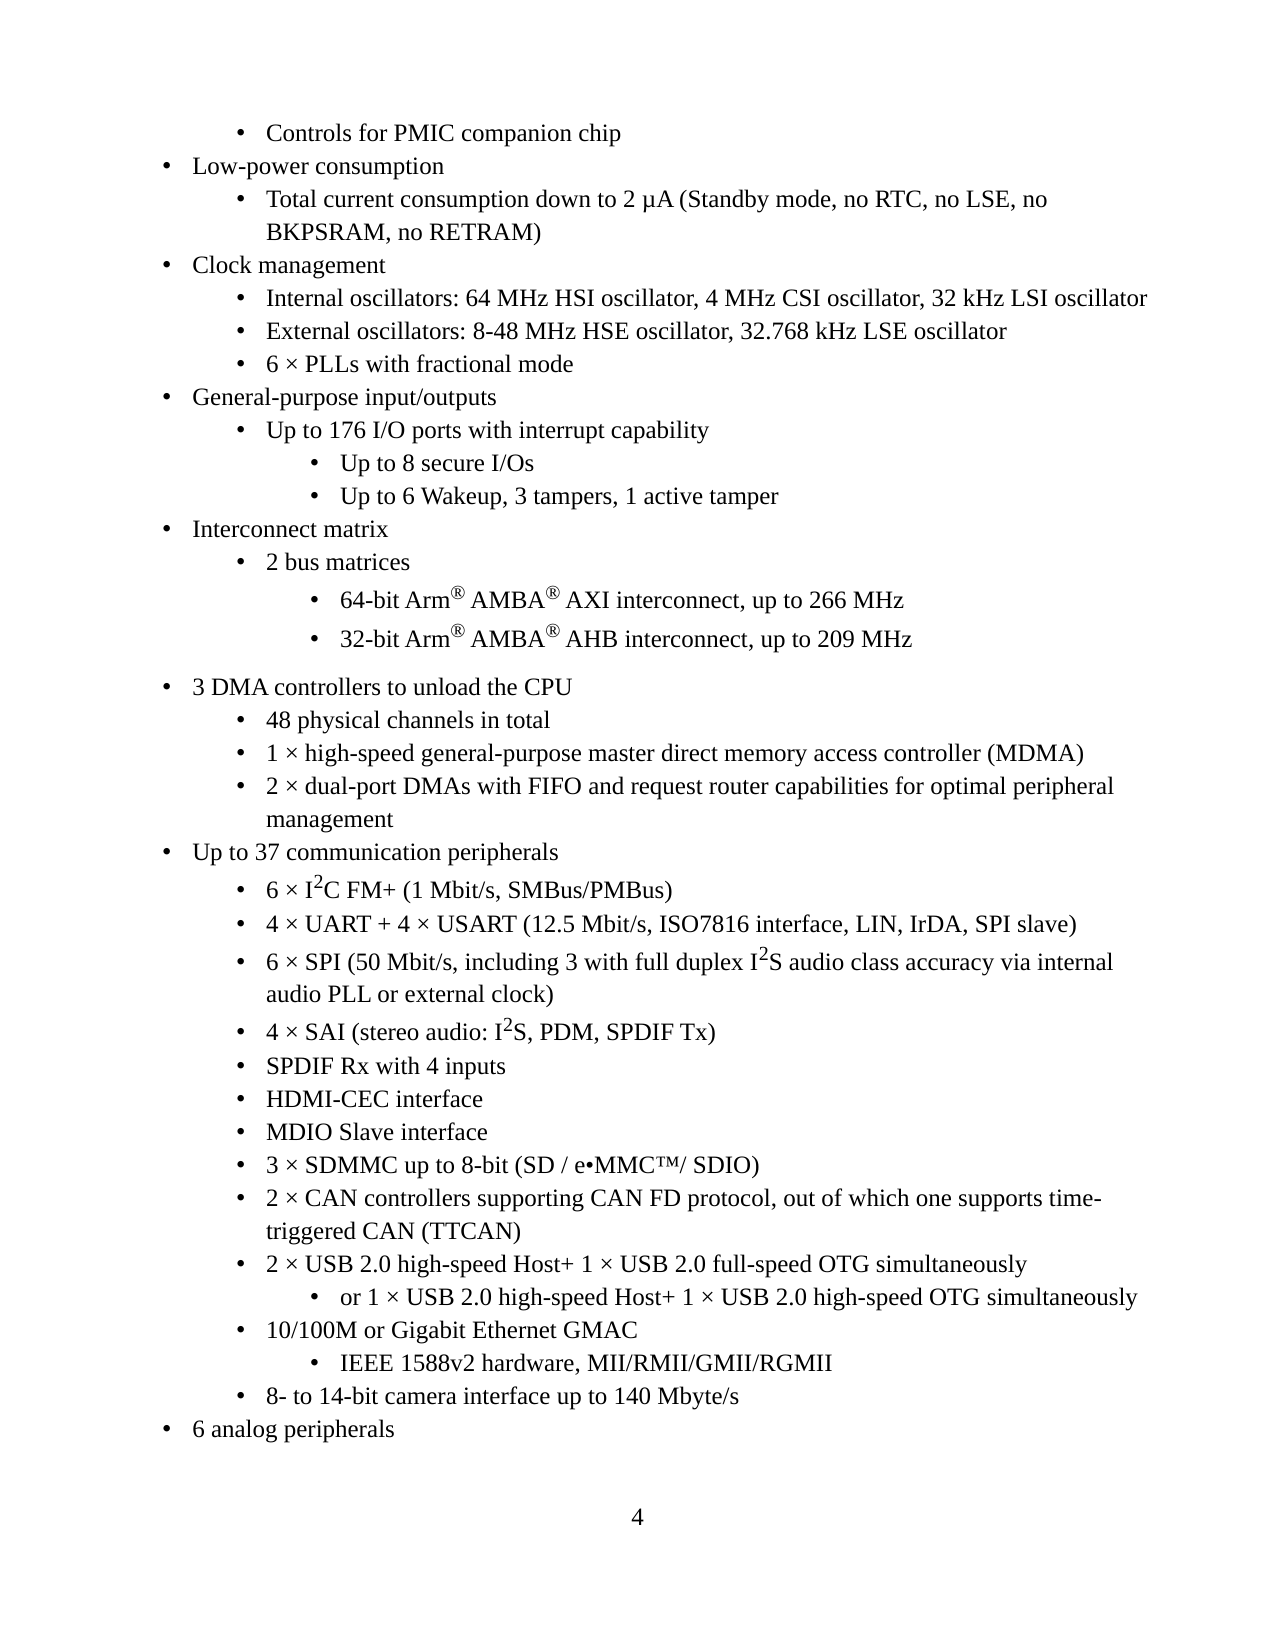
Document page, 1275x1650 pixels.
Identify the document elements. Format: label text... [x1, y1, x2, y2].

list SPDIF Rx with 4 inputs [236, 1051, 1157, 1080]
list Up to 37 communication peripherals [162, 837, 1157, 866]
list Low-power consumption [162, 151, 1157, 180]
list Controls for PMIC companion chip [236, 118, 1157, 147]
list or 1 × USB 2.0 high-speed Host+ 1 × USB 2.0 high-speed OTG simultaneously [310, 1282, 1157, 1311]
list 6 analog peripherals [162, 1414, 1157, 1443]
list 6 × I2C FM+ (1 Mbit/s, SMBus/PMBus) [236, 870, 1157, 904]
list Up to 6 Wakeup, 3 tampers, 1 active tamper [310, 481, 1157, 510]
list 6 × SPI (50 Mbit/s, including 3 with full duplex I2S audio class accuracy via internal audio PLL or external clock) [236, 942, 1157, 1008]
list 3 × SDMMC up to 8-bit (SD / e•MMC™/ SDIO) [236, 1150, 1157, 1179]
list External oscillators: 8-48 MHz HSE oscillator, 32.768 kHz LSE oscillator [236, 316, 1157, 345]
list Internal oscillators: 64 MHz HSI oscillator, 4 MHz CSI oscillator, 32 kHz LSI oscillator [236, 283, 1157, 312]
list 2 × CAN controllers supporting CAN FD protocol, out of which one supports time-triggered CAN (TTCAN) [236, 1183, 1157, 1245]
list 48 physical channels in total [236, 705, 1157, 734]
list 32-bit Arm® AMBA® AHB interconnect, up to 209 MHz [310, 619, 1157, 652]
list Interconnect matrix [162, 514, 1157, 543]
list 64-bit Arm® AMBA® AXI interconnect, up to 266 MHz [310, 580, 1157, 614]
list IEEE 1588v2 hardware, MII/RMII/GMII/RGMII [310, 1348, 1157, 1377]
list Total current consumption down to 2 µA (Standby mode, no RTC, no LSE, no BKPSRAM, no RETRAM) [236, 184, 1157, 246]
list General-purpose input/outputs [162, 382, 1157, 411]
list 10/100M or Gigabit Ethernet GMAC [236, 1315, 1157, 1344]
list 6 × PLLs with fractional mode [236, 349, 1157, 378]
list 3 DMA controllers to unload the CPU [162, 672, 1157, 701]
list 2 bus matrices [236, 547, 1157, 576]
list 1 × high-speed general-purpose master direct memory access controller (MDMA) [236, 738, 1157, 767]
list 4 × SAI (stereo audio: I2S, PDM, SPDIF Tx) [236, 1013, 1157, 1046]
list 8- to 14-bit camera interface up to 140 Mbyte/s [236, 1381, 1157, 1410]
list Up to 8 secure I/Os [310, 448, 1157, 477]
list 2 × USB 2.0 high-speed Host+ 1 × USB 2.0 full-speed OTG simultaneously [236, 1249, 1157, 1278]
list 4 × UART + 4 × USART (12.5 Mbit/s, ISO7816 interface, LIN, IrDA, SPI slave) [236, 909, 1157, 937]
list MDIO Slave interface [236, 1117, 1157, 1146]
list Clock management [162, 250, 1157, 279]
list Up to 176 I/O ports with interrupt capability [236, 415, 1157, 444]
list 2 × dual-port DMAs with FIFO and request router capabilities for optimal peripheral management [236, 771, 1157, 833]
list HDMI-CEC interface [236, 1084, 1157, 1113]
